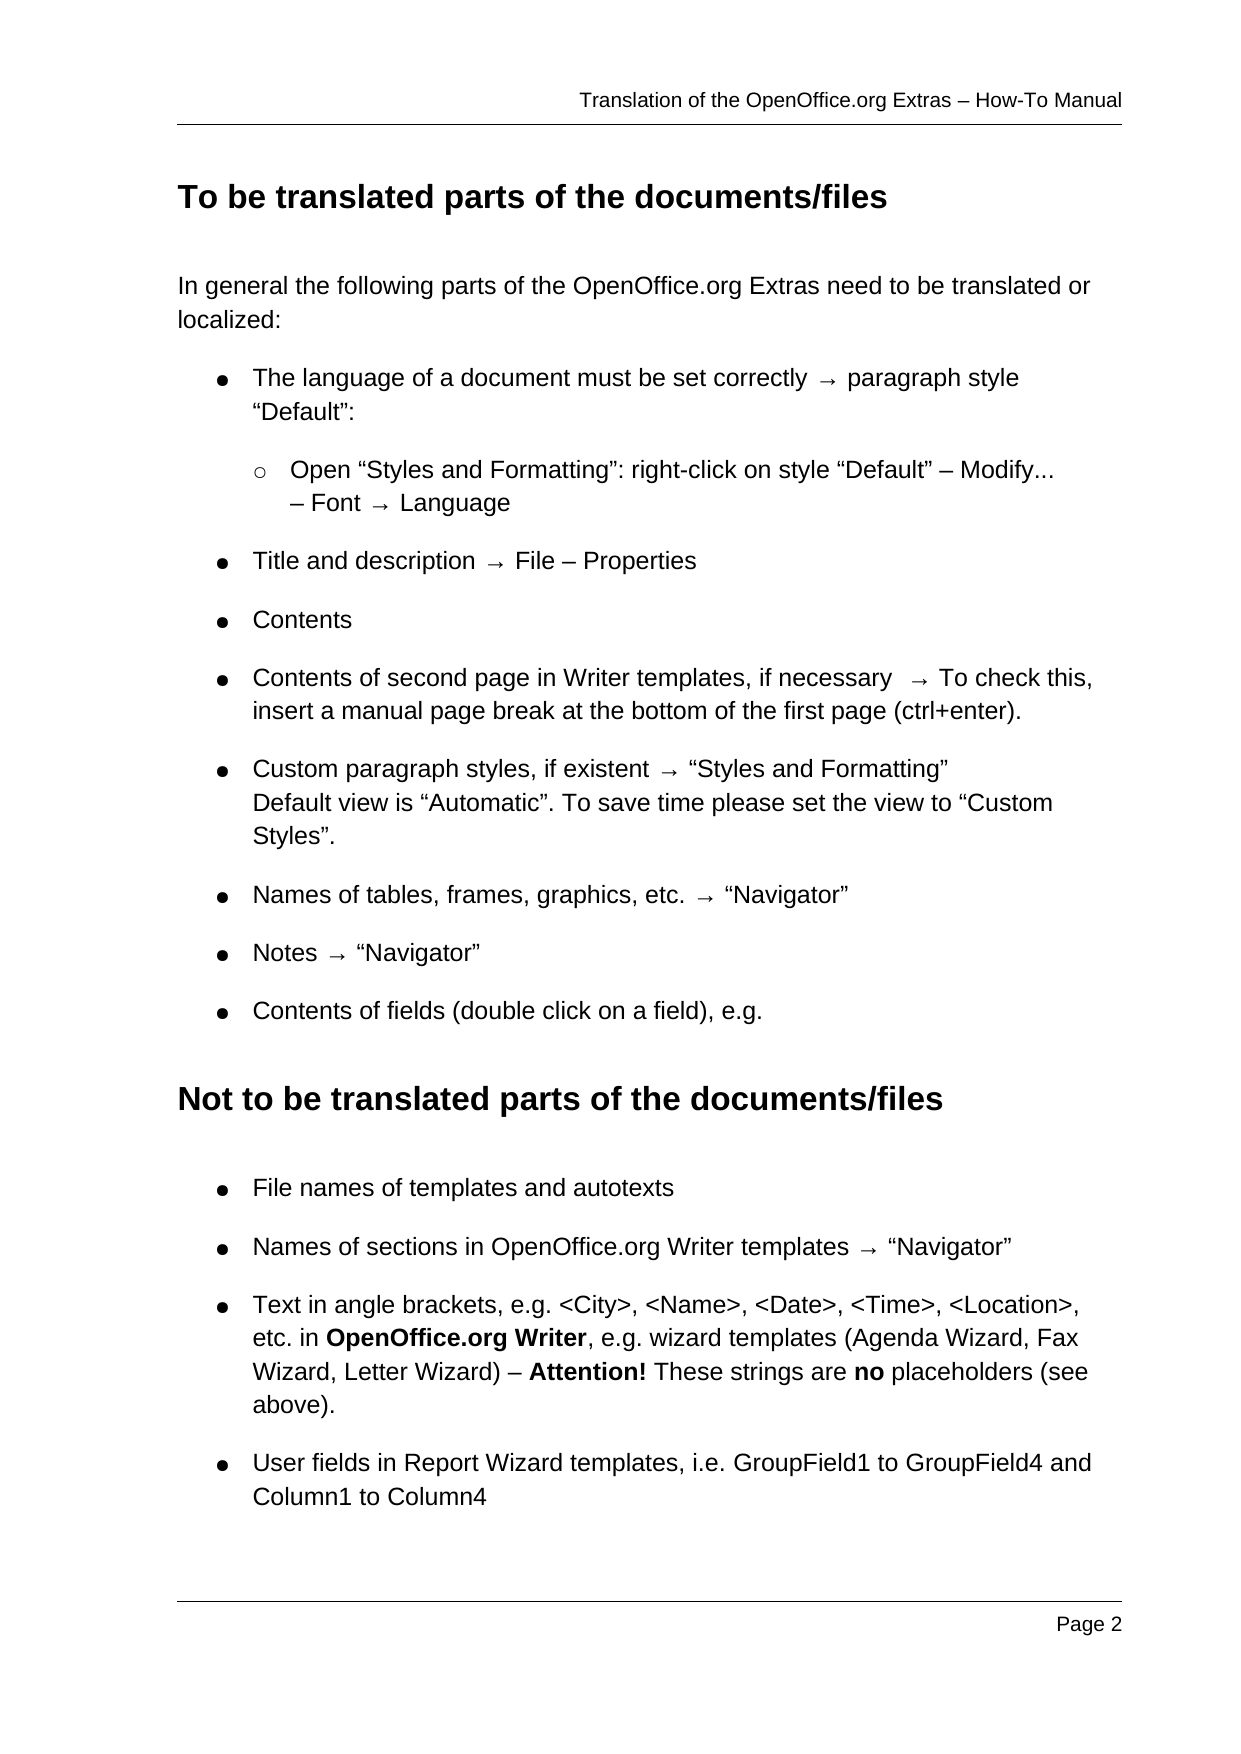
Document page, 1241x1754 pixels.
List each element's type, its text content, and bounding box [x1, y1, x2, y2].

subtitle Not to be translated parts of the documents/files [177, 1080, 1122, 1117]
list Title and description → File – Properties [215, 547, 1122, 575]
subtitle To be translated parts of the documents/files [177, 178, 1122, 215]
list The language of a document must be set correctly → paragraph style “Default”: [215, 364, 1122, 425]
list User fields in Report Wizard templates, i.e. GroupField1 to GroupField4 and Column1 to Column4 [215, 1449, 1122, 1511]
list Names of sections in OpenOffice.org Writer templates → “Navigator” [215, 1232, 1122, 1260]
list Custom paragraph styles, if existent → “Styles and Formatting” Default view is “Automatic”. To save time please set the view to “Custom Styles”. [215, 755, 1122, 850]
list Open “Styles and Formatting”: right-click on style “Default” – Modify... – Font → Language [252, 456, 1122, 517]
list Contents of second page in Writer templates, if necessary → To check this, insert a manual page break at the bottom of the first page (ctrl+enter). [215, 664, 1122, 725]
list Contents [215, 605, 1122, 633]
list Contents of fields (double click on a field), e.g. <Placeholders> [215, 997, 1122, 1025]
list Names of tables, frames, graphics, etc. → “Navigator” [215, 880, 1122, 908]
list Notes → “Navigator” [215, 939, 1122, 967]
list File names of templates and autotexts [215, 1174, 1122, 1202]
list Text in angle brackets, e.g. <City>, <Name>, <Date>, <Time>, <Location>, etc. in OpenOffice.org Writer, e.g. wizard templates (Agenda Wizard, Fax Wizard, Letter Wizard) – Attention! These strings are no placeholders (see above). [215, 1291, 1122, 1419]
text In general the following parts of the OpenOffice.org Extras need to be translated or localized: [177, 272, 1122, 333]
